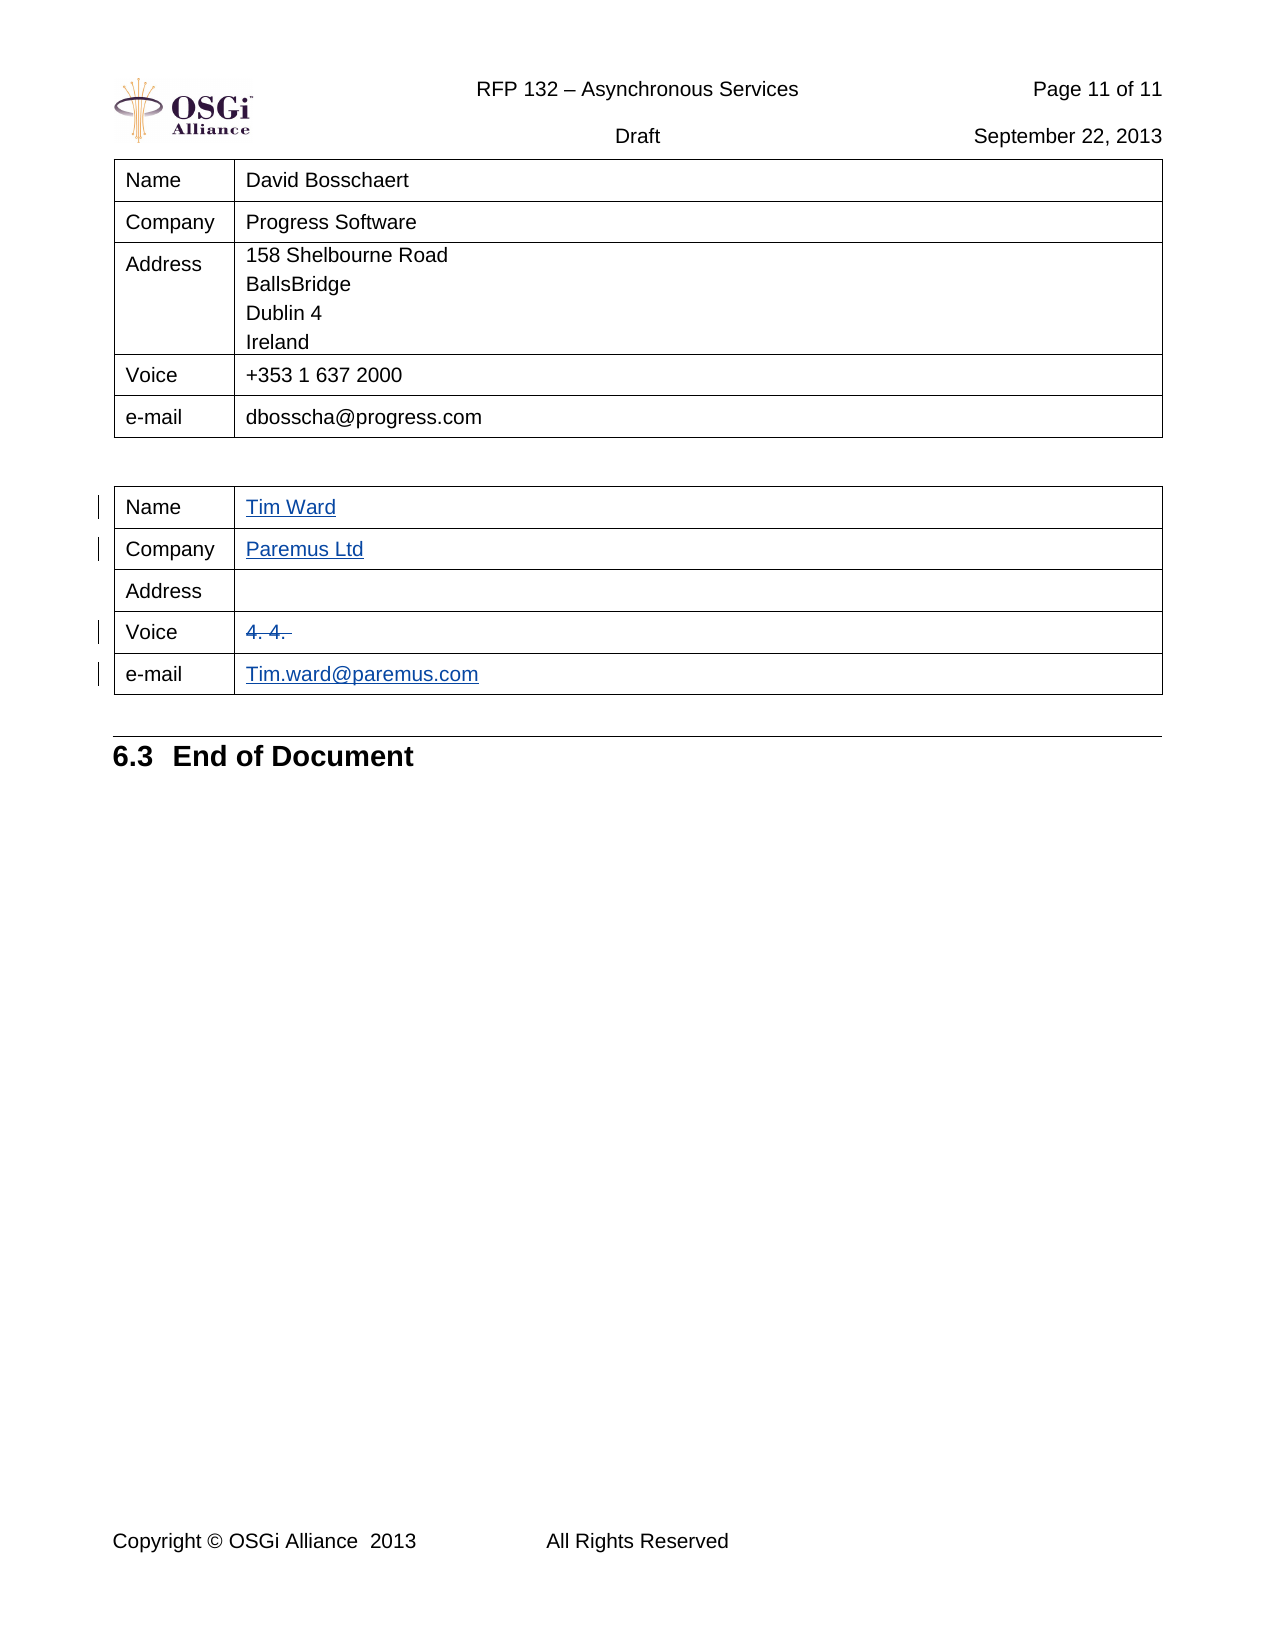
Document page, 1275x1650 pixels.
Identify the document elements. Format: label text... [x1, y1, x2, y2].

table_cell 158 Shelbourne Road BallsBridge Dublin 4 Ireland [235, 243, 1162, 353]
table_cell dbosscha@progress.com [235, 396, 1162, 437]
table_cell e-mail [115, 396, 234, 437]
table_cell [235, 612, 1162, 652]
table_cell Address [115, 570, 234, 611]
table_header Name [115, 487, 234, 527]
table_cell Address [115, 243, 234, 353]
table_cell Progress Software [235, 202, 1162, 242]
table_cell Company [115, 202, 234, 242]
table_cell +353 1 637 2000 [235, 355, 1162, 395]
table_cell e-mail [115, 654, 234, 694]
table_cell [235, 570, 1162, 611]
table_cell Voice [115, 355, 234, 395]
table_cell Tim.ward@paremus.com [235, 654, 1162, 694]
subtitle End of Document [112, 737, 1162, 772]
table_cell Company [115, 529, 234, 569]
picture [114, 78, 254, 143]
table_cell Paremus Ltd [235, 529, 1162, 569]
table_header Tim Ward [235, 487, 1162, 527]
table_header Name [115, 160, 234, 201]
table_cell Voice [115, 612, 234, 652]
table_header David Bosschaert [235, 160, 1162, 201]
